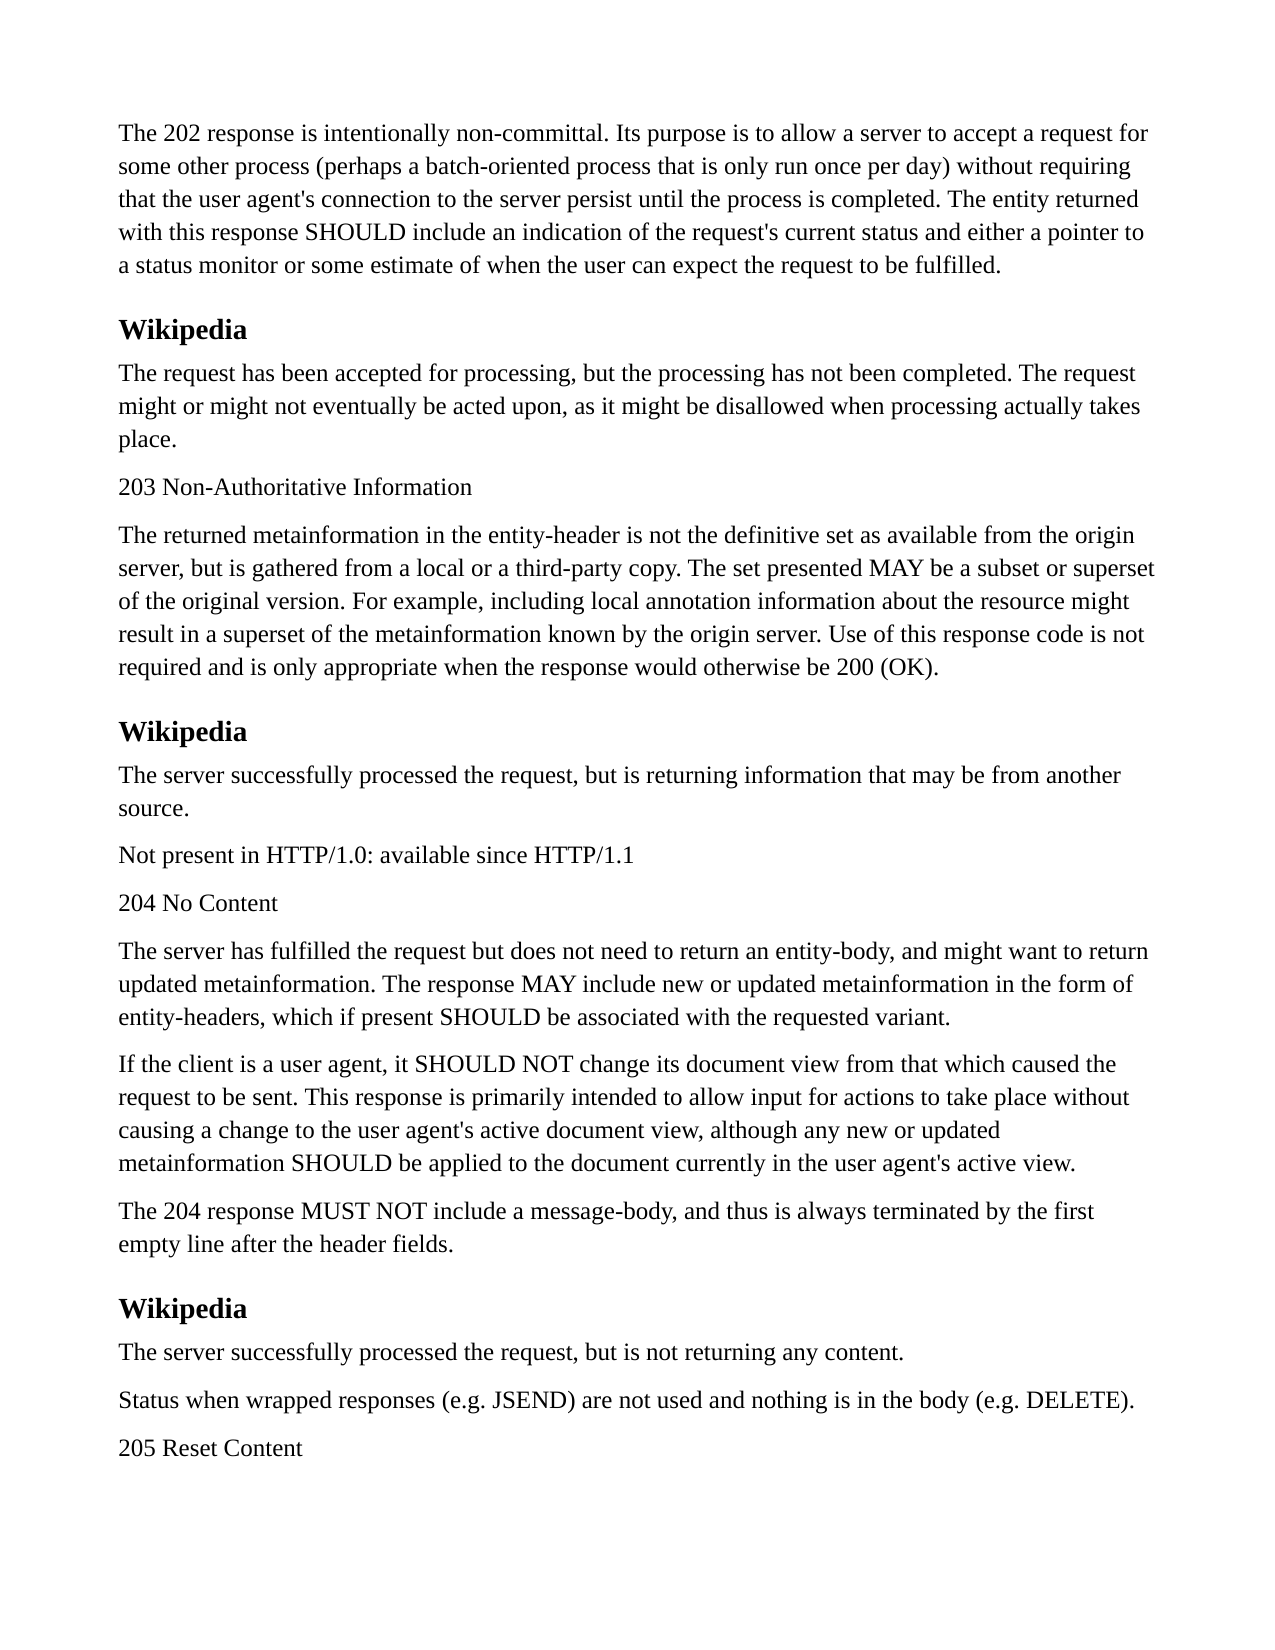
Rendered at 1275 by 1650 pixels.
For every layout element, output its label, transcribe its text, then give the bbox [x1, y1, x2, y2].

text The 202 response is intentionally non-committal. Its purpose is to allow a server to accept a request for some other process (perhaps a batch-oriented process that is only run once per day) without requiring that the user agent's connection to the server persist until the process is completed. The entity returned with this response SHOULD include an indication of the request's current status and either a pointer to a status monitor or some estimate of when the user can expect the request to be fulfilled. [118, 118, 1157, 279]
text The server successfully processed the request, but is returning information that may be from another source. [118, 760, 1157, 822]
text If the client is a user agent, it SHOULD NOT change its document view from that which caused the request to be sent. This response is primarily intended to allow input for actions to take place without causing a change to the user agent's active document view, although any new or updated metainformation SHOULD be applied to the document currently in the user agent's active view. [118, 1049, 1157, 1177]
text The 204 response MUST NOT include a message-body, and thus is always terminated by the first empty line after the header fields. [118, 1196, 1157, 1258]
text 203 Non-Authoritative Information [118, 472, 1157, 501]
subtitle Wikipedia [118, 1291, 1157, 1325]
text Status when wrapped responses (e.g. JSEND) are not used and nothing is in the body (e.g. DELETE). [118, 1385, 1157, 1414]
text The server successfully processed the request, but is not returning any content. [118, 1337, 1157, 1366]
subtitle Wikipedia [118, 312, 1157, 346]
text 205 Reset Content [118, 1433, 1157, 1461]
text 204 No Content [118, 888, 1157, 917]
text Not present in HTTP/1.0: available since HTTP/1.1 [118, 841, 1157, 869]
text The request has been accepted for processing, but the processing has not been completed. The request might or might not eventually be acted upon, as it might be disallowed when processing actually takes place. [118, 358, 1157, 453]
subtitle Wikipedia [118, 714, 1157, 747]
text The returned metainformation in the entity-header is not the definitive set as available from the origin server, but is gathered from a local or a third-party copy. The set presented MAY be a subset or superset of the original version. For example, including local annotation information about the resource might result in a superset of the metainformation known by the origin server. Use of this response code is not required and is only appropriate when the response would otherwise be 200 (OK). [118, 520, 1157, 681]
text The server has fulfilled the request but does not need to return an entity-body, and might want to return updated metainformation. The response MAY include new or updated metainformation in the form of entity-headers, which if present SHOULD be associated with the requested variant. [118, 936, 1157, 1031]
